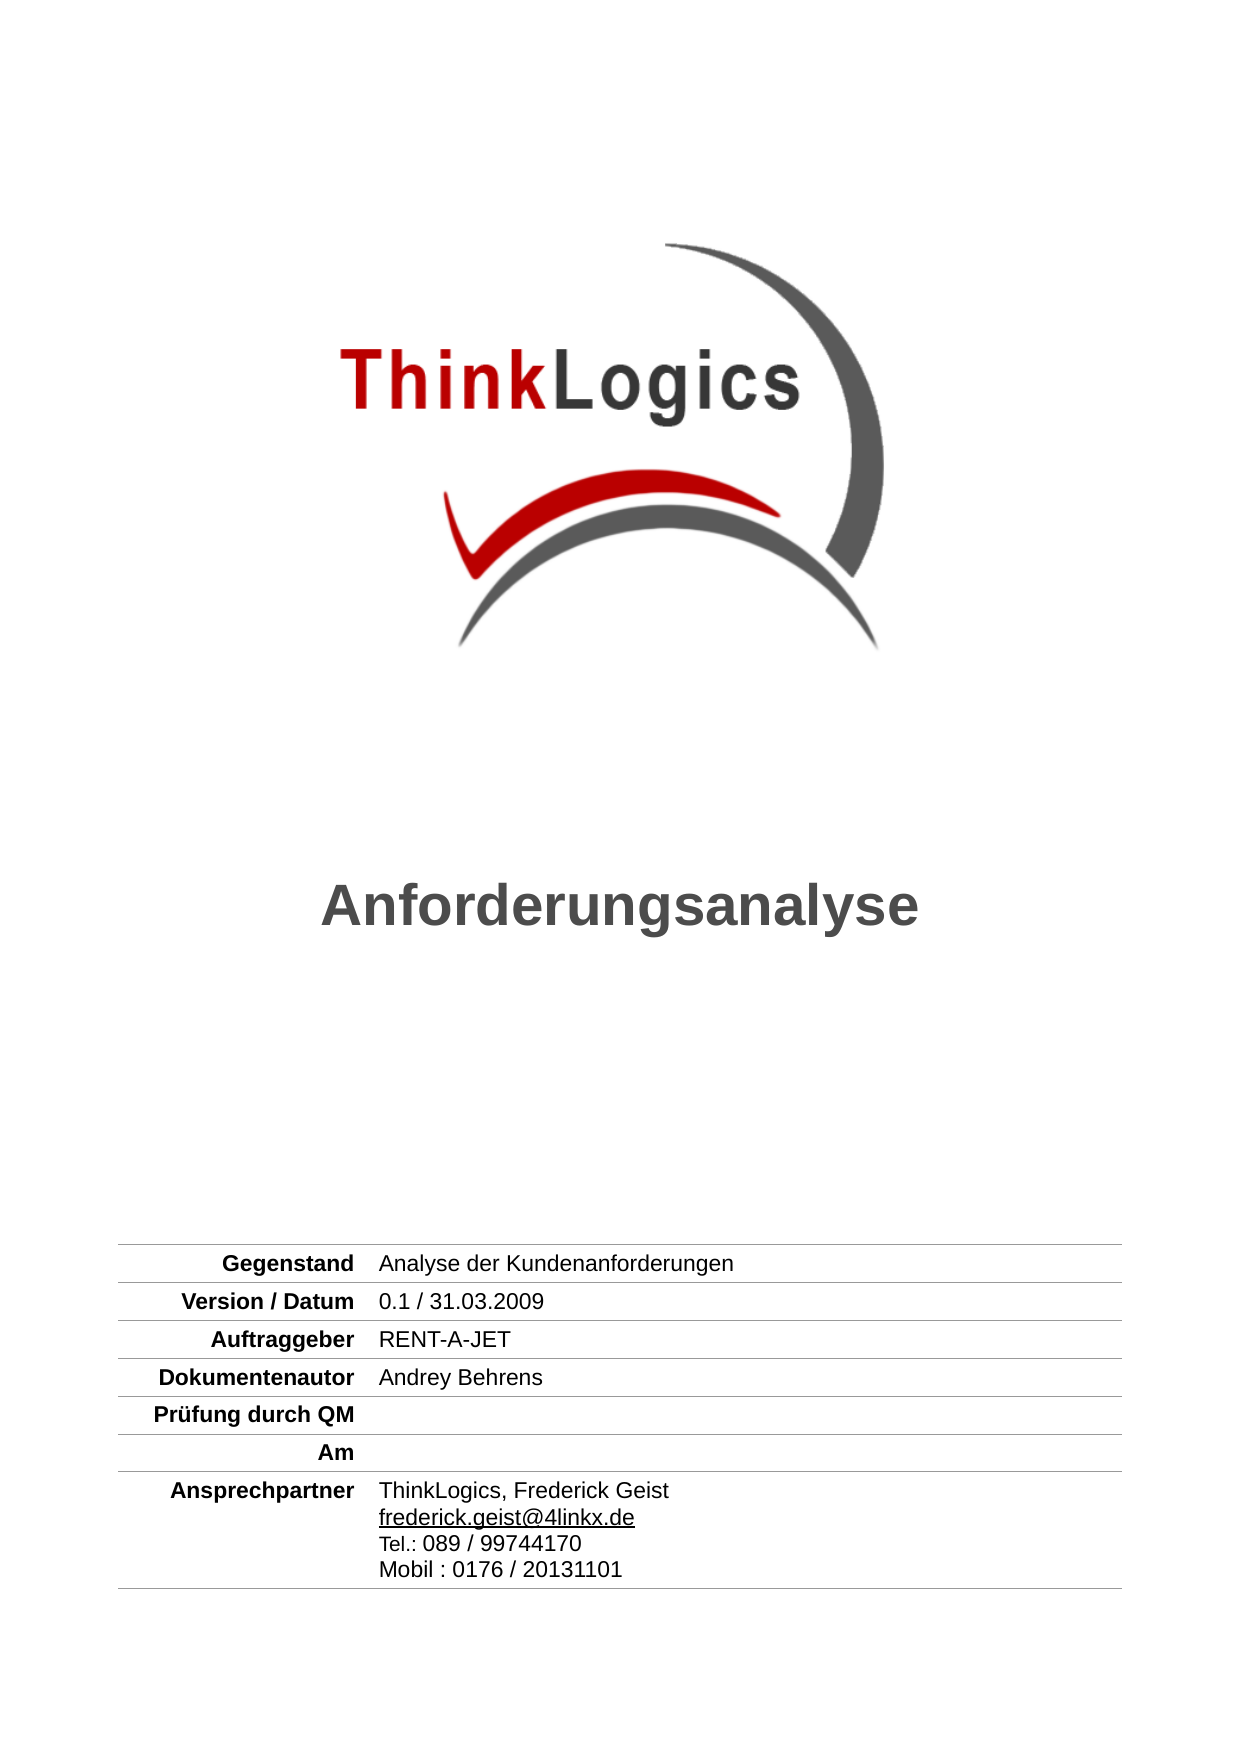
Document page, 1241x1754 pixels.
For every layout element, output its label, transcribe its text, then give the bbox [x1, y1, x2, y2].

table_header Analyse der Kundenanforderungen [373, 1245, 1122, 1282]
table_cell Version / Datum [118, 1283, 373, 1320]
table_cell Dokumentenautor [118, 1359, 373, 1396]
table_cell Andrey Behrens [373, 1359, 1122, 1396]
table_cell Prüfung durch QM [118, 1397, 373, 1433]
subtitle Anforderungsanalyse [118, 871, 1122, 938]
table_cell Auftraggeber [118, 1321, 373, 1358]
table_cell Ansprechpartner [118, 1472, 373, 1588]
table_cell 0.1 / 31.03.2009 [373, 1283, 1122, 1320]
picture [293, 211, 947, 678]
table_cell Am [118, 1435, 373, 1471]
table_cell [373, 1397, 1122, 1433]
table_header Gegenstand [118, 1245, 373, 1282]
table_cell RENT-A-JET [373, 1321, 1122, 1358]
table_cell [373, 1435, 1122, 1471]
table_cell ThinkLogics, Frederick Geist frederick.geist@4linkx.de Tel.: 089 / 99744170 Mobil : 0176 / 20131101 [373, 1472, 1122, 1588]
